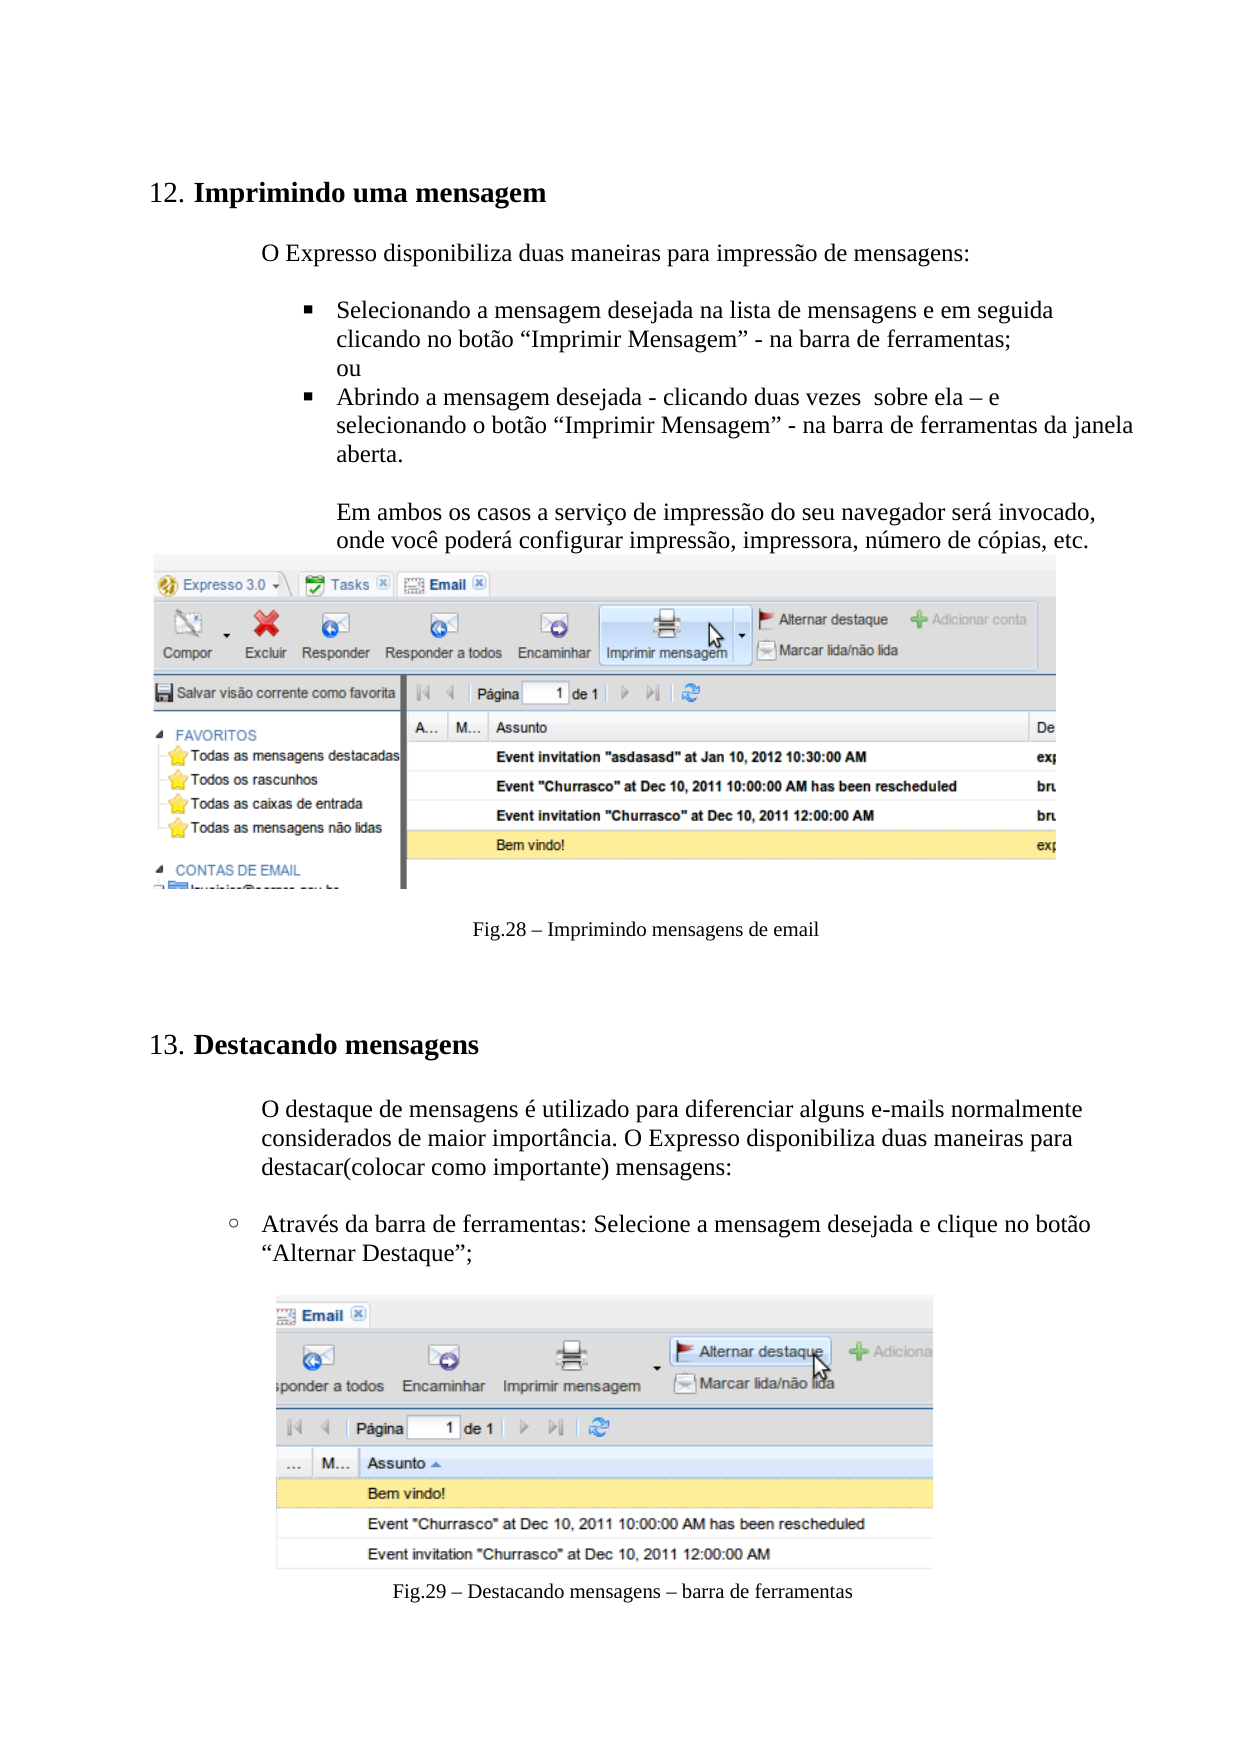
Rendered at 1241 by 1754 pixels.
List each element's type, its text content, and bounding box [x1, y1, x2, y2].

list Através da barra de ferramentas: Selecione a mensagem desejada e clique no botão “Alternar Destaque”; [223, 1209, 1136, 1267]
list Destacando mensagens [148, 1027, 1136, 1061]
list Fig.28 – Imprimindo mensagens de email [70, 917, 1136, 941]
list O Expresso disponibiliza duas maneiras para impressão de mensagens: [223, 238, 1136, 267]
list Abrindo a mensagem desejada - clicando duas vezes sobre ela – e selecionando o botão “Imprimir Mensagem” - na barra de ferramentas da janela aberta. [298, 382, 1136, 468]
list Imprimindo uma mensagem [148, 176, 1136, 209]
list ou [298, 353, 1136, 382]
picture [276, 1295, 934, 1579]
list Selecionando a mensagem desejada na lista de mensagens e em seguida clicando no botão “Imprimir Mensagem” - na barra de ferramentas; [298, 295, 1136, 353]
list O destaque de mensagens é utilizado para diferenciar alguns e-mails normalmente considerados de maior importância. O Expresso disponibiliza duas maneiras para destacar(colocar como importante) mensagens: [223, 1094, 1136, 1181]
picture [153, 554, 1056, 889]
list Em ambos os casos a serviço de impressão do seu navegador será invocado, onde você poderá configurar impressão, impressora, número de cópias, etc. [298, 497, 1136, 554]
list Fig.29 – Destacando mensagens – barra de ferramentas [72, 1296, 1136, 1603]
